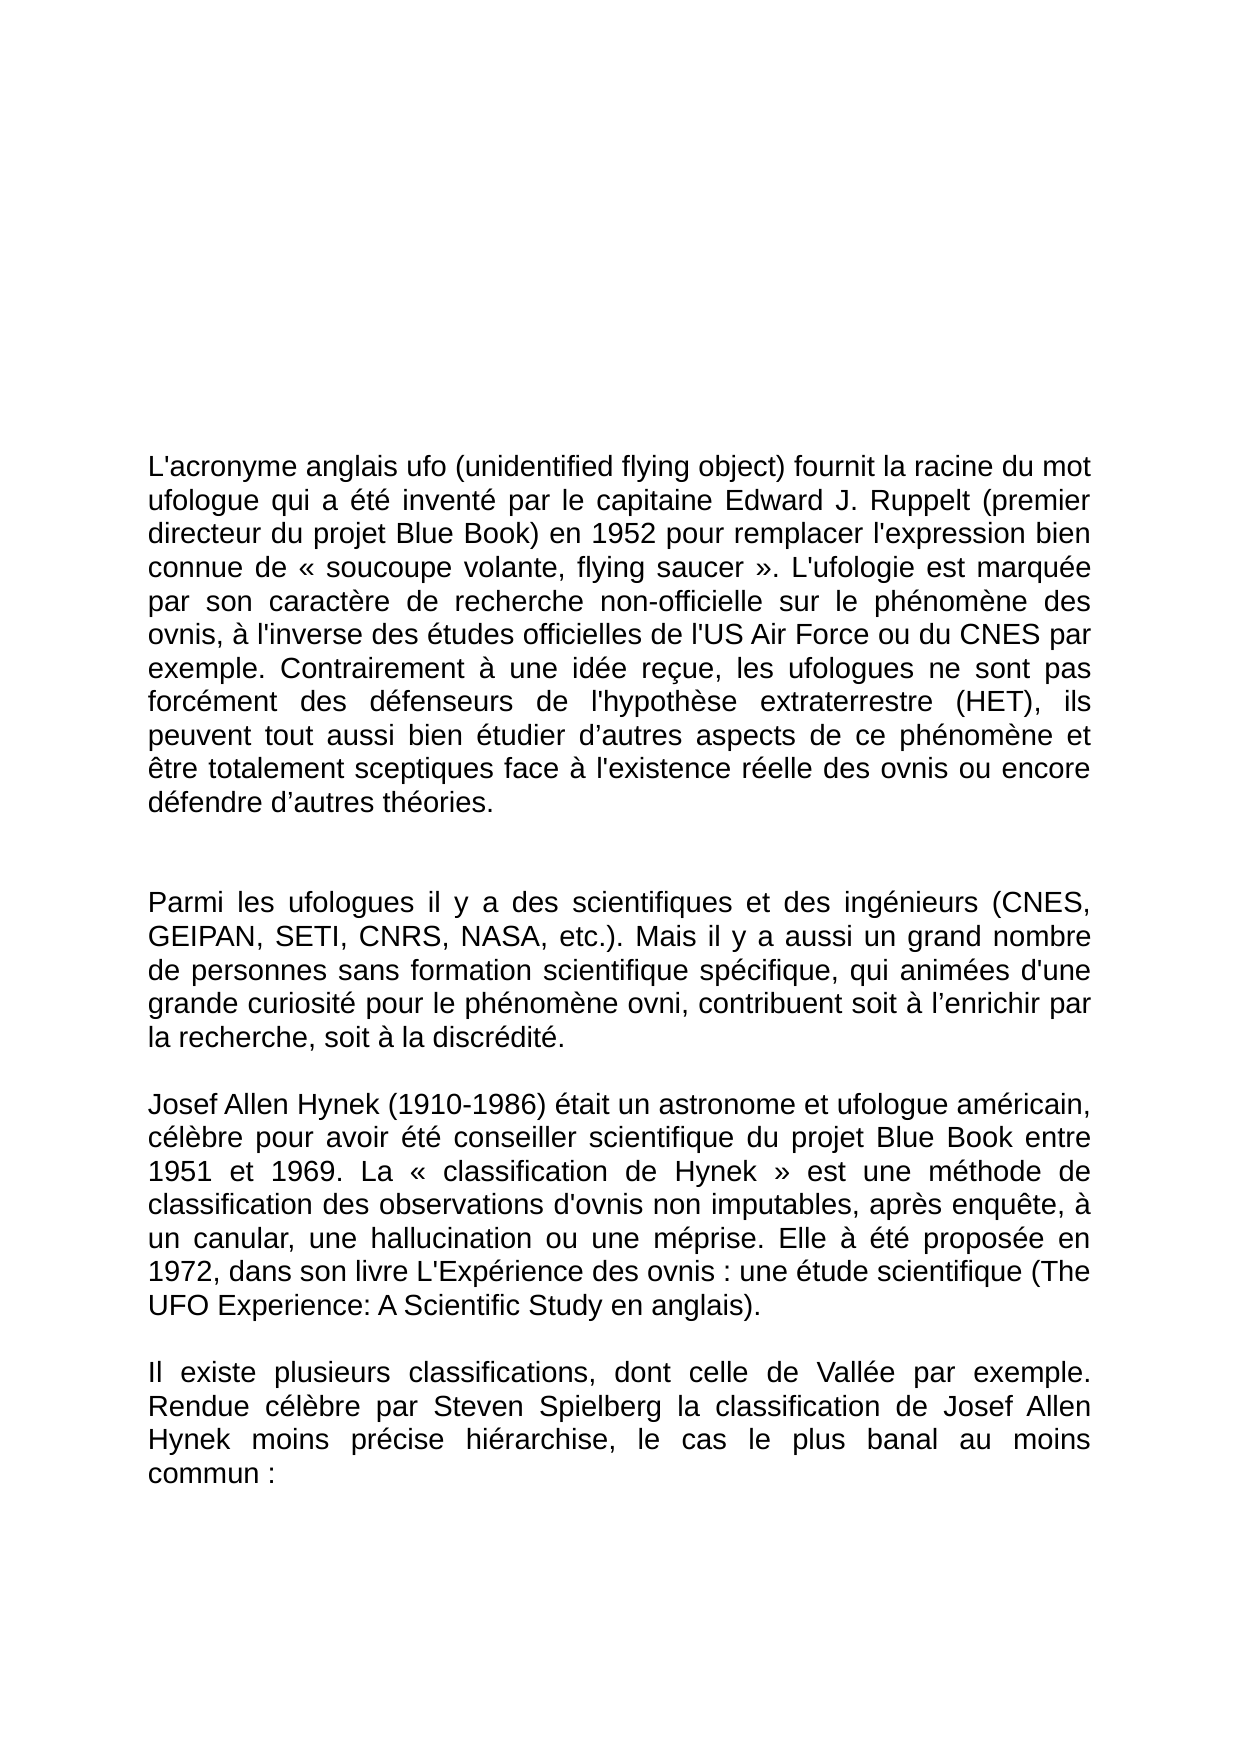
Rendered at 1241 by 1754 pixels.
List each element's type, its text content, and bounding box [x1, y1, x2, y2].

text Parmi les ufologues il y a des scientifiques et des ingénieurs (CNES, GEIPAN, SETI, CNRS, NASA, etc.). Mais il y a aussi un grand nombre de personnes sans formation scientifique spécifique, qui animées d'une grande curiosité pour le phénomène ovni, contribuent soit à l’enrichir par la recherche, soit à la discrédité. [148, 886, 1093, 1053]
text L'acronyme anglais ufo (unidentified flying object) fournit la racine du mot ufologue qui a été inventé par le capitaine Edward J. Ruppelt (premier directeur du projet Blue Book) en 1952 pour remplacer l'expression bien connue de « soucoupe volante, flying saucer ». L'ufologie est marquée par son caractère de recherche non-officielle sur le phénomène des ovnis, à l'inverse des études officielles de l'US Air Force ou du CNES par exemple. Contrairement à une idée reçue, les ufologues ne sont pas forcément des défenseurs de l'hypothèse extraterrestre (HET), ils peuvent tout aussi bien étudier d’autres aspects de ce phénomène et être totalement sceptiques face à l'existence réelle des ovnis ou encore défendre d’autres théories. [148, 449, 1093, 818]
text Josef Allen Hynek (1910-1986) était un astronome et ufologue américain, célèbre pour avoir été conseiller scientifique du projet Blue Book entre 1951 et 1969. La « classification de Hynek » est une méthode de classification des observations d'ovnis non imputables, après enquête, à un canular, une hallucination ou une méprise. Elle à été proposée en 1972, dans son livre L'Expérience des ovnis : une étude scientifique (The UFO Experience: A Scientific Study en anglais). [148, 1087, 1093, 1322]
text Il existe plusieurs classifications, dont celle de Vallée par exemple. Rendue célèbre par Steven Spielberg la classification de Josef Allen Hynek moins précise hiérarchise, le cas le plus banal au moins commun : [148, 1355, 1093, 1489]
